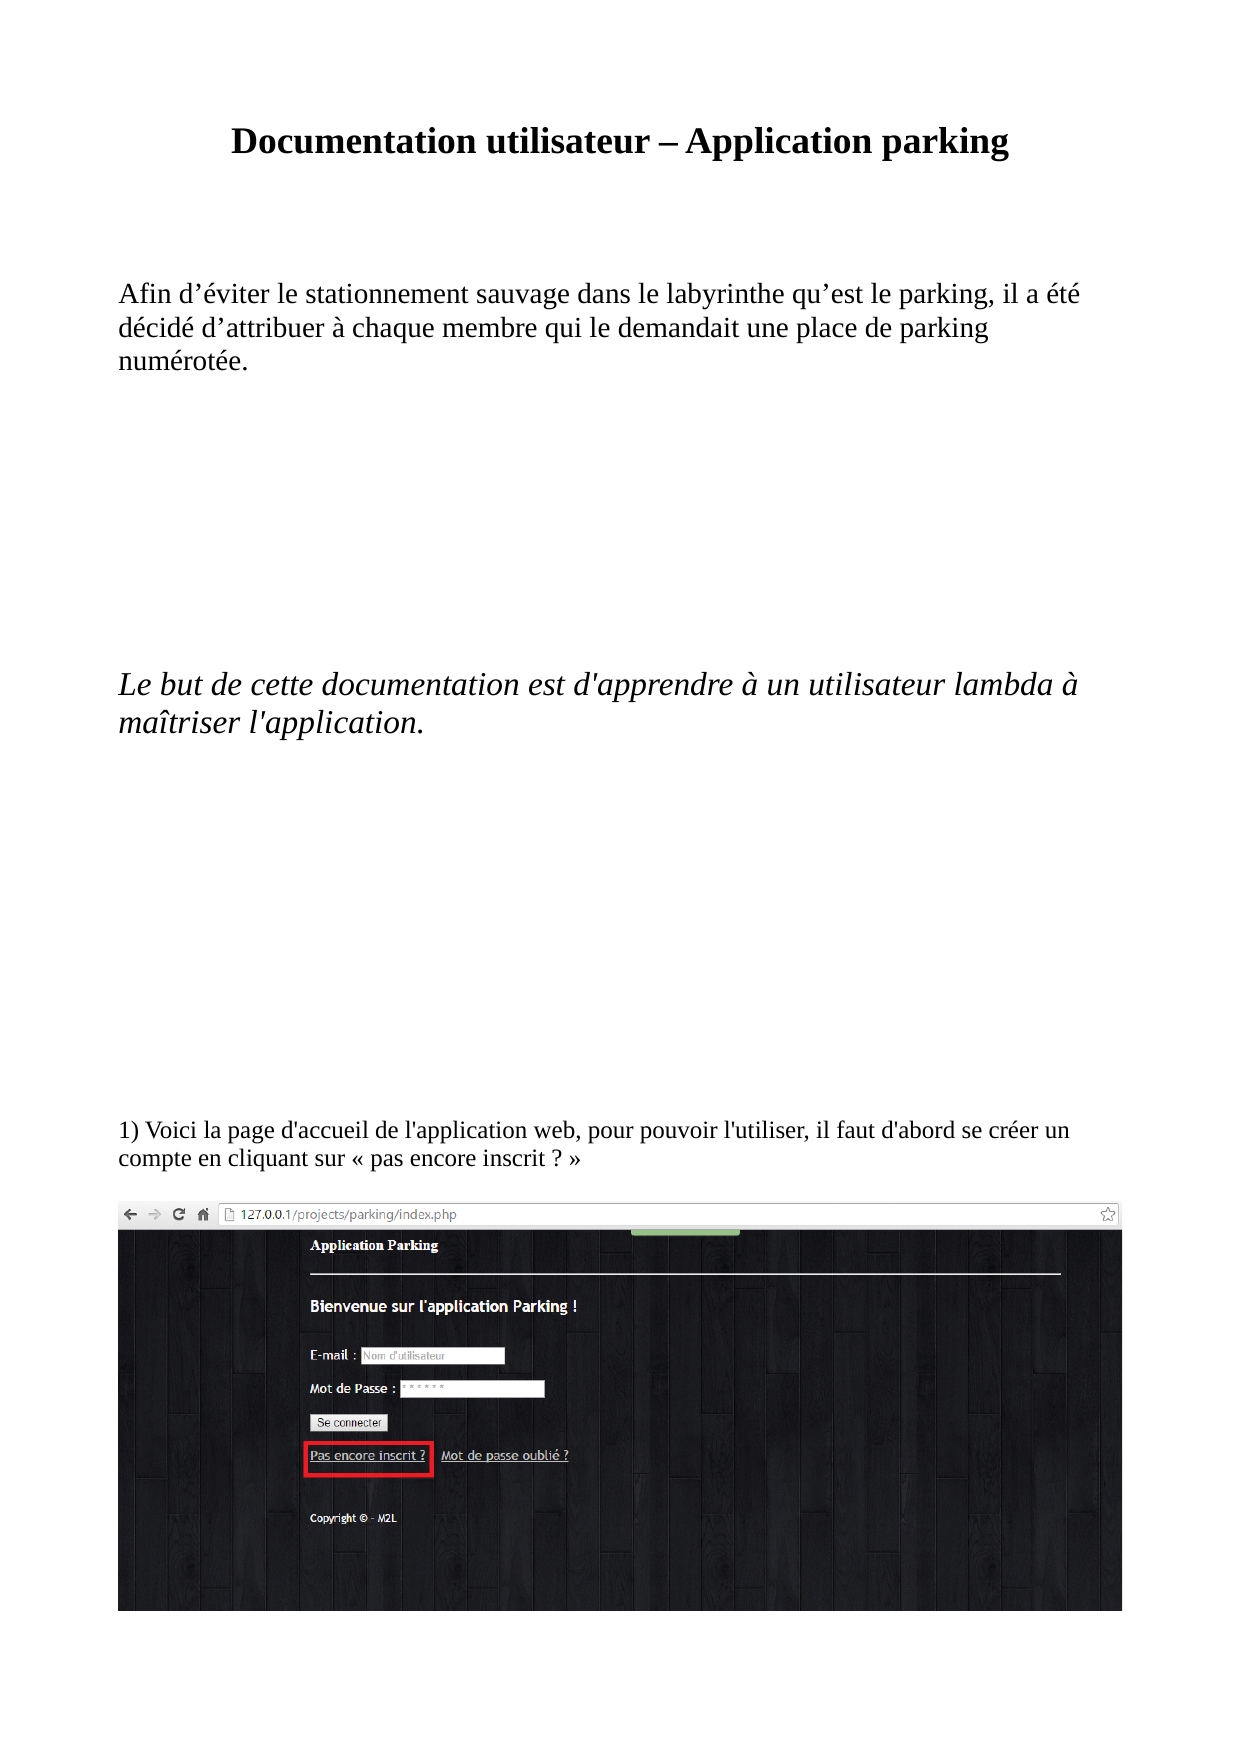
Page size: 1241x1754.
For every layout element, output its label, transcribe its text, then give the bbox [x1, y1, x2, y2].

text Afin d’éviter le stationnement sauvage dans le labyrinthe qu’est le parking, il a été décidé d’attribuer à chaque membre qui le demandait une place de parking numérotée. [118, 276, 1122, 377]
text 1) Voici la page d'accueil de l'application web, pour pouvoir l'utiliser, il faut d'abord se créer un compte en cliquant sur « pas encore inscrit ? » [118, 1115, 1122, 1172]
text Documentation utilisateur – Application parking [118, 118, 1122, 161]
text Le but de cette documentation est d'apprendre à un utilisateur lambda à maîtriser l'application. [118, 664, 1122, 741]
picture [118, 1201, 1123, 1611]
